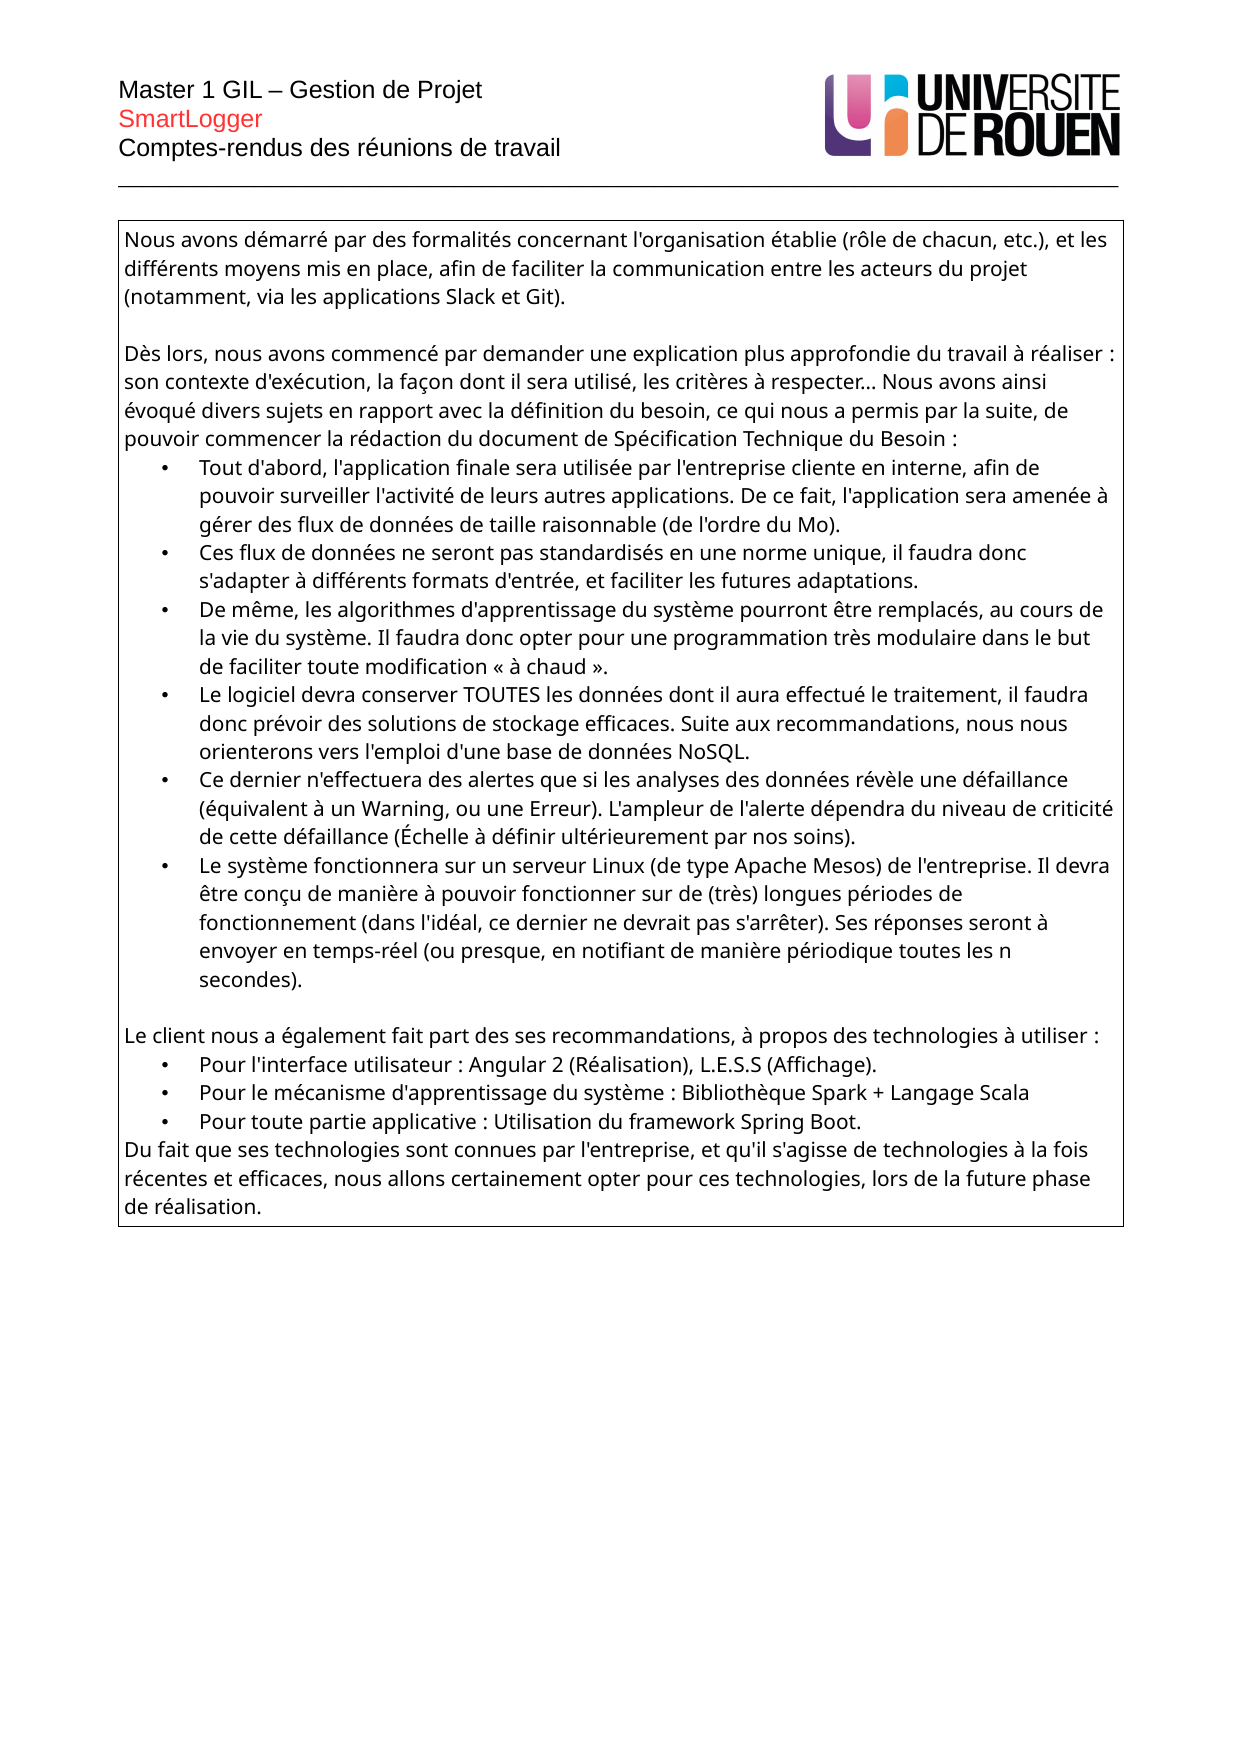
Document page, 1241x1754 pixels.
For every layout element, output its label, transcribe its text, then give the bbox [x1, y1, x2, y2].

picture [823, 72, 1121, 159]
table_cell Nous avons démarré par des formalités concernant l'organisation établie (rôle de chacun, etc.), et les différents moyens mis en place, afin de faciliter la communication entre les acteurs du projet (notamment, via les applications Slack et Git). Dès lors, nous avons commencé par demander une explication plus approfondie du travail à réaliser : son contexte d'exécution, la façon dont il sera utilisé, les critères à respecter… Nous avons ainsi évoqué divers sujets en rapport avec la définition du besoin, ce qui nous a permis par la suite, de pouvoir commencer la rédaction du document de Spécification Technique du Besoin : Tout d'abord, l'application finale sera utilisée par l'entreprise cliente en interne, afin de pouvoir surveiller l'activité de leurs autres applications. De ce fait, l'application sera amenée à gérer des flux de données de taille raisonnable (de l'ordre du Mo). Ces flux de données ne seront pas standardisés en une norme unique, il faudra donc s'adapter à différents formats d'entrée, et faciliter les futures adaptations. De même, les algorithmes d'apprentissage du système pourront être remplacés, au cours de la vie du système. Il faudra donc opter pour une programmation très modulaire dans le but de faciliter toute modification « à chaud ». Le logiciel devra conserver TOUTES les données dont il aura effectué le traitement, il faudra donc prévoir des solutions de stockage efficaces. Suite aux recommandations, nous nous orienterons vers l'emploi d'une base de données NoSQL. Ce dernier n'effectuera des alertes que si les analyses des données révèle une défaillance (équivalent à un Warning, ou une Erreur). L'ampleur de l'alerte dépendra du niveau de criticité de cette défaillance (Échelle à définir ultérieurement par nos soins). Le système fonctionnera sur un serveur Linux (de type Apache Mesos) de l'entreprise. Il devra être conçu de manière à pouvoir fonctionner sur de (très) longues périodes de fonctionnement (dans l'idéal, ce dernier ne devrait pas s'arrêter). Ses réponses seront à envoyer en temps-réel (ou presque, en notifiant de manière périodique toutes les n secondes). Le client nous a également fait part des ses recommandations, à propos des technologies à utiliser : Pour l'interface utilisateur : Angular 2 (Réalisation), L.E.S.S (Affichage). Pour le mécanisme d'apprentissage du système : Bibliothèque Spark + Langage Scala Pour toute partie applicative : Utilisation du framework Spring Boot. Du fait que ses technologies sont connues par l'entreprise, et qu'il s'agisse de technologies à la fois récentes et efficaces, nous allons certainement opter pour ces technologies, lors de la future phase de réalisation. [119, 221, 1123, 1226]
